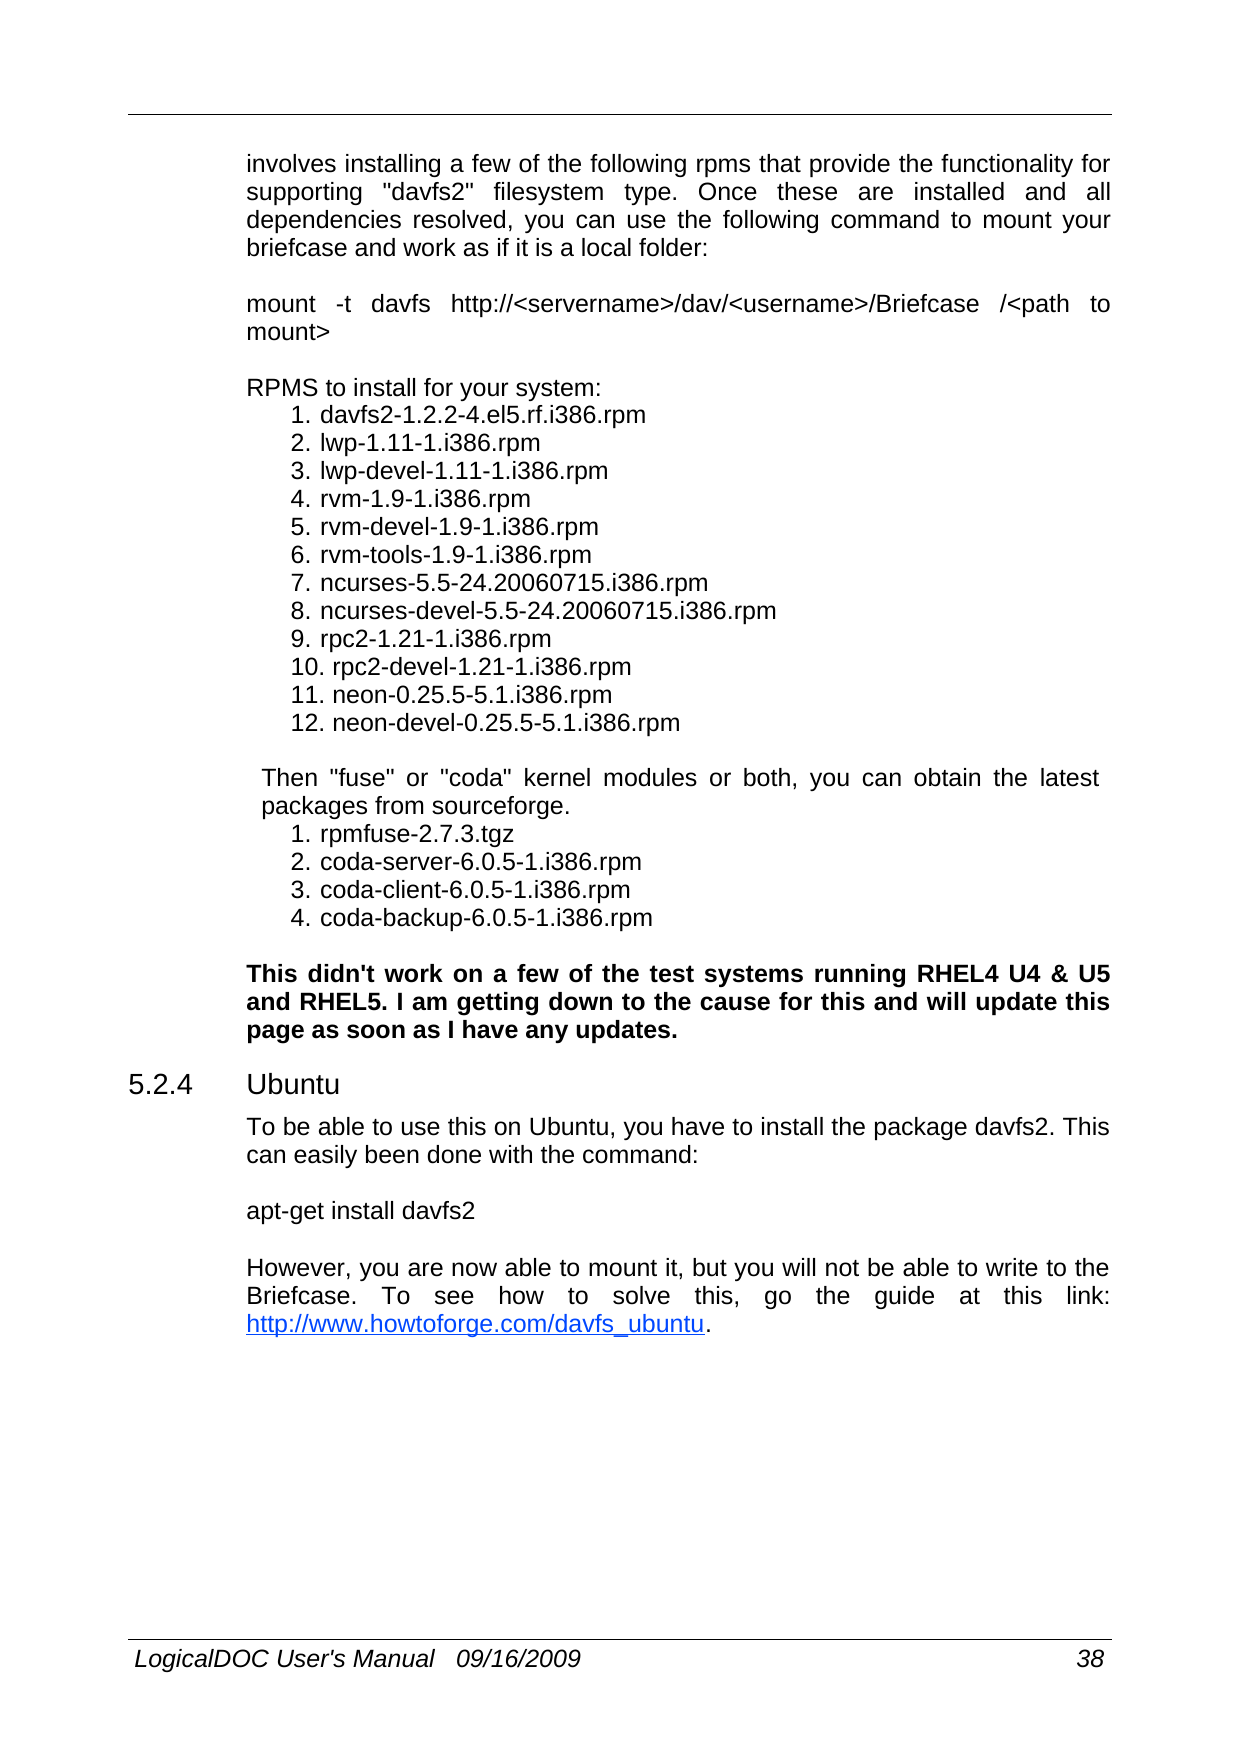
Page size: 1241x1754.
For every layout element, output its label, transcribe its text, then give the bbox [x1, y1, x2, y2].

text Then "fuse" or "coda" kernel modules or both, you can obtain the latest packages from sourceforge. [202, 764, 1112, 820]
list rvm-tools-1.9-1.i386.rpm [290, 541, 1112, 569]
text apt-get install davfs2 [246, 1197, 1112, 1225]
list rvm-devel-1.9-1.i386.rpm [290, 513, 1112, 541]
list neon-0.25.5-5.1.i386.rpm [290, 680, 1112, 708]
list ncurses-devel-5.5-24.20060715.i386.rpm [290, 597, 1112, 624]
text To be able to use this on Ubuntu, you have to install the package davfs2. This can easily been done with the command: [246, 1113, 1112, 1169]
list rpc2-1.21-1.i386.rpm [290, 624, 1112, 652]
list lwp-1.11-1.i386.rpm [290, 429, 1112, 457]
list rpmfuse-2.7.3.tgz [290, 820, 1112, 848]
text RPMS to install for your system: [246, 373, 1112, 401]
list coda-backup-6.0.5-1.i386.rpm [290, 904, 1112, 932]
text This didn't work on a few of the test systems running RHEL4 U4 & U5 and RHEL5. I am getting down to the cause for this and will update this page as soon as I have any updates. [246, 959, 1112, 1043]
list coda-server-6.0.5-1.i386.rpm [290, 848, 1112, 876]
text mount -t davfs http://<servername>/dav/<username>/Briefcase /<path to mount> [246, 289, 1112, 345]
list neon-devel-0.25.5-5.1.i386.rpm [290, 708, 1112, 736]
text involves installing a few of the following rpms that provide the functionality for supporting "davfs2" filesystem type. Once these are installed and all dependencies resolved, you can use the following command to mount your briefcase and work as if it is a local folder: [246, 150, 1112, 262]
list lwp-devel-1.11-1.i386.rpm [290, 457, 1112, 485]
list davfs2-1.2.2-4.el5.rf.i386.rpm [290, 401, 1112, 429]
text However, you are now able to mount it, but you will not be able to write to the Briefcase. To see how to solve this, go the guide at this link: http://www.howtoforge.com/davfs_ubuntu. [246, 1254, 1112, 1338]
list coda-client-6.0.5-1.i386.rpm [290, 876, 1112, 904]
list ncurses-5.5-24.20060715.i386.rpm [290, 569, 1112, 597]
list rpc2-devel-1.21-1.i386.rpm [290, 652, 1112, 680]
subtitle Ubuntu [128, 1068, 1112, 1101]
list rvm-1.9-1.i386.rpm [290, 485, 1112, 513]
